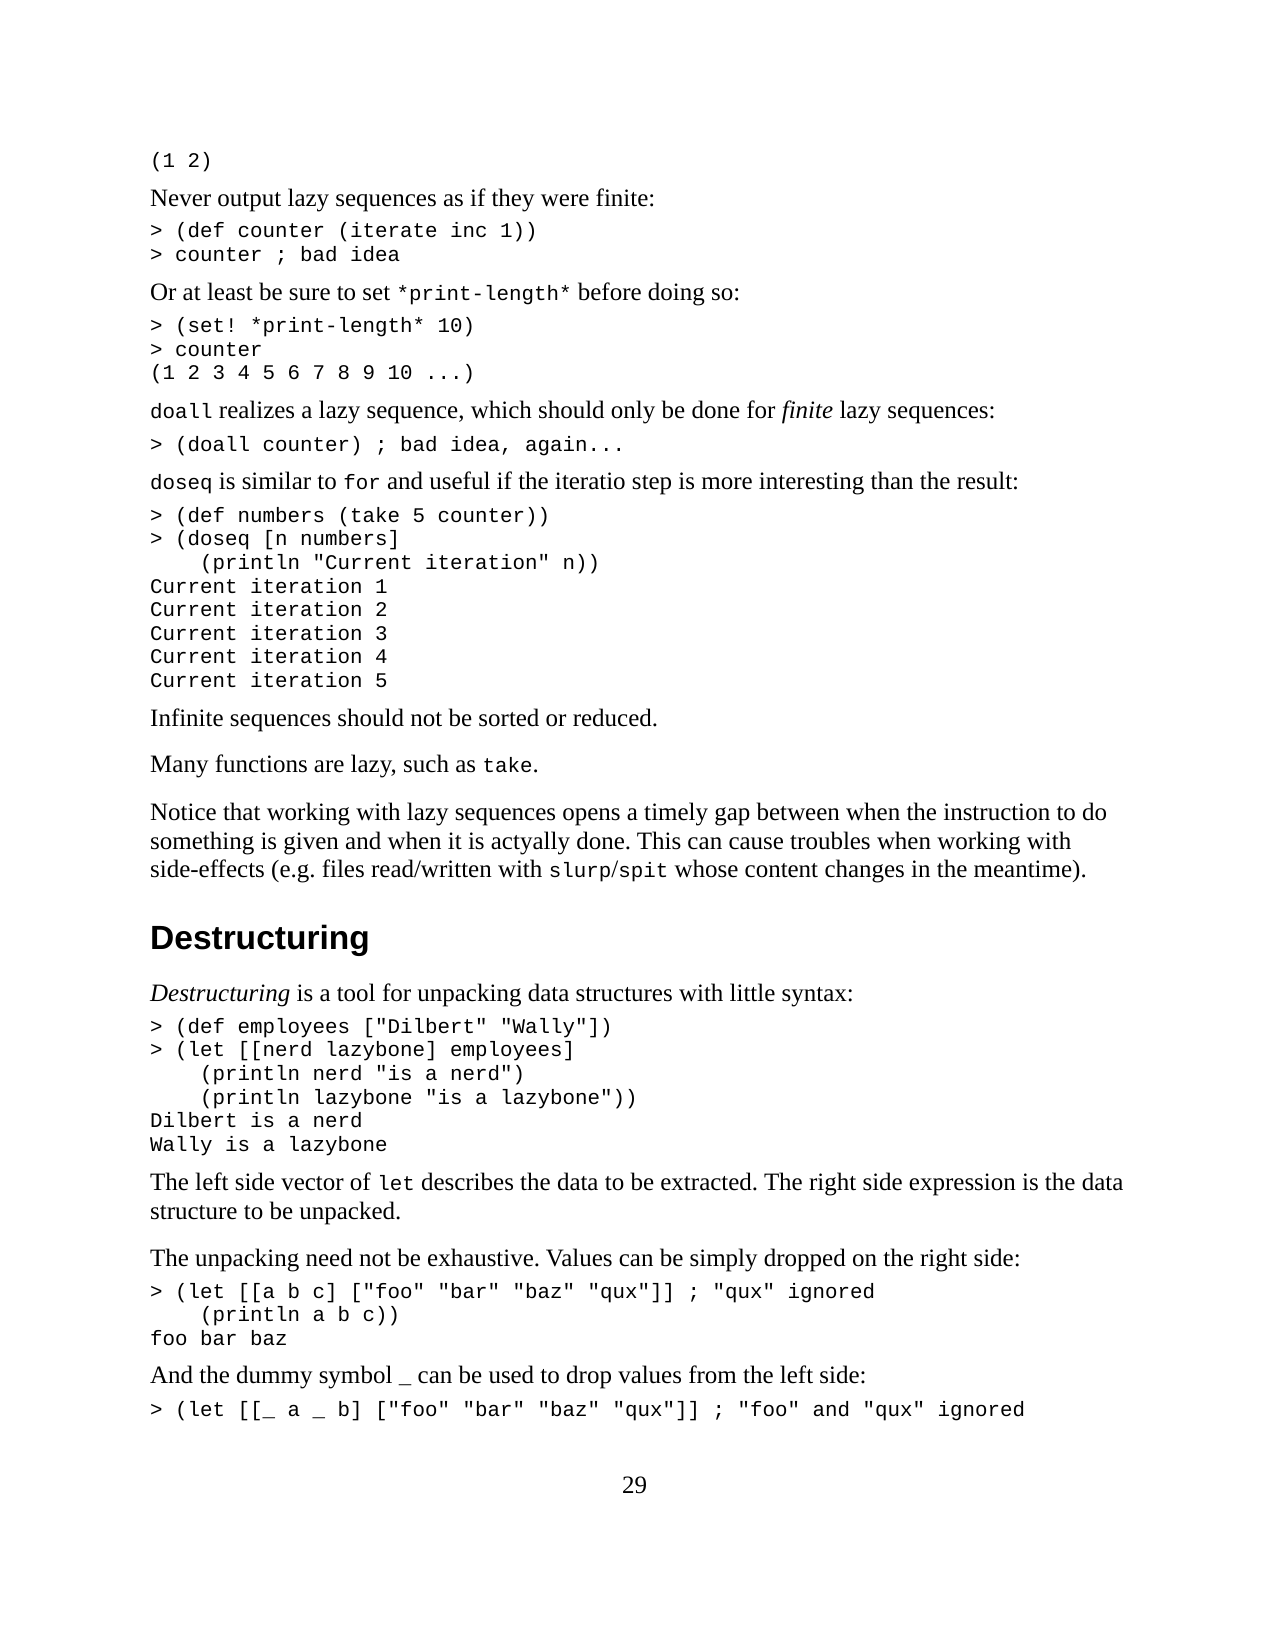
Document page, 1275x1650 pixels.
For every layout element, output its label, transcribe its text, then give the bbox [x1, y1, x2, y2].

text > (let [[_ a _ b] ["foo" "bar" "baz" "qux"]] ; "foo" and "qux" ignored [150, 1399, 1125, 1423]
text > counter ; bad idea [150, 244, 1125, 268]
text > (doall counter) ; bad idea, again... [150, 433, 1125, 457]
text The left side vector of let describes the data to be extracted. The right side expression is the data structure to be unpacked. [150, 1167, 1125, 1225]
text Current iteration 1 [150, 576, 1125, 599]
text Wally is a lazybone [150, 1134, 1125, 1158]
text Notice that working with lazy sequences opens a timely gap between when the instruction to do something is given and when it is actyally done. This can cause troubles when working with side-effects (e.g. files read/written with slurp/spit whose content changes in the meantime). [150, 797, 1125, 884]
text > (set! *print-length* 10) [150, 315, 1125, 339]
text > (doseq [n numbers] [150, 528, 1125, 552]
text Never output lazy sequences as if they were finite: [150, 183, 1125, 211]
text Current iteration 5 [150, 670, 1125, 694]
text Dilbert is a nerd [150, 1110, 1125, 1134]
text Infinite sequences should not be sorted or reduced. [150, 703, 1125, 732]
text > (let [[a b c] ["foo" "bar" "baz" "qux"]] ; "qux" ignored [150, 1281, 1125, 1304]
text doall realizes a lazy sequence, which should only be done for finite lazy sequences: [150, 395, 1125, 424]
text (println a b c)) [150, 1304, 1125, 1328]
text Current iteration 2 [150, 599, 1125, 623]
text > counter [150, 339, 1125, 362]
text The unpacking need not be exhaustive. Values can be simply dropped on the right side: [150, 1243, 1125, 1272]
text (println nerd "is a nerd") [150, 1063, 1125, 1087]
text foo bar baz [150, 1328, 1125, 1352]
text Many functions are lazy, such as take. [150, 749, 1125, 779]
text Current iteration 4 [150, 647, 1125, 670]
text > (let [[nerd lazybone] employees] [150, 1039, 1125, 1063]
text Or at least be sure to set *print-length* before doing so: [150, 277, 1125, 306]
text doseq is similar to for and useful if the iteratio step is more interesting than the result: [150, 466, 1125, 496]
text (1 2) [150, 150, 1125, 174]
text (println "Current iteration" n)) [150, 552, 1125, 576]
text And the dummy symbol _ can be used to drop values from the left side: [150, 1361, 1125, 1390]
text Current iteration 3 [150, 623, 1125, 647]
text > (def numbers (take 5 counter)) [150, 505, 1125, 528]
text (1 2 3 4 5 6 7 8 9 10 ...) [150, 362, 1125, 386]
subtitle Destructuring [150, 918, 1125, 957]
text > (def counter (iterate inc 1)) [150, 220, 1125, 244]
text (println lazybone "is a lazybone")) [150, 1087, 1125, 1110]
text > (def employees ["Dilbert" "Wally"]) [150, 1016, 1125, 1039]
text Destructuring is a tool for unpacking data structures with little syntax: [150, 978, 1125, 1007]
